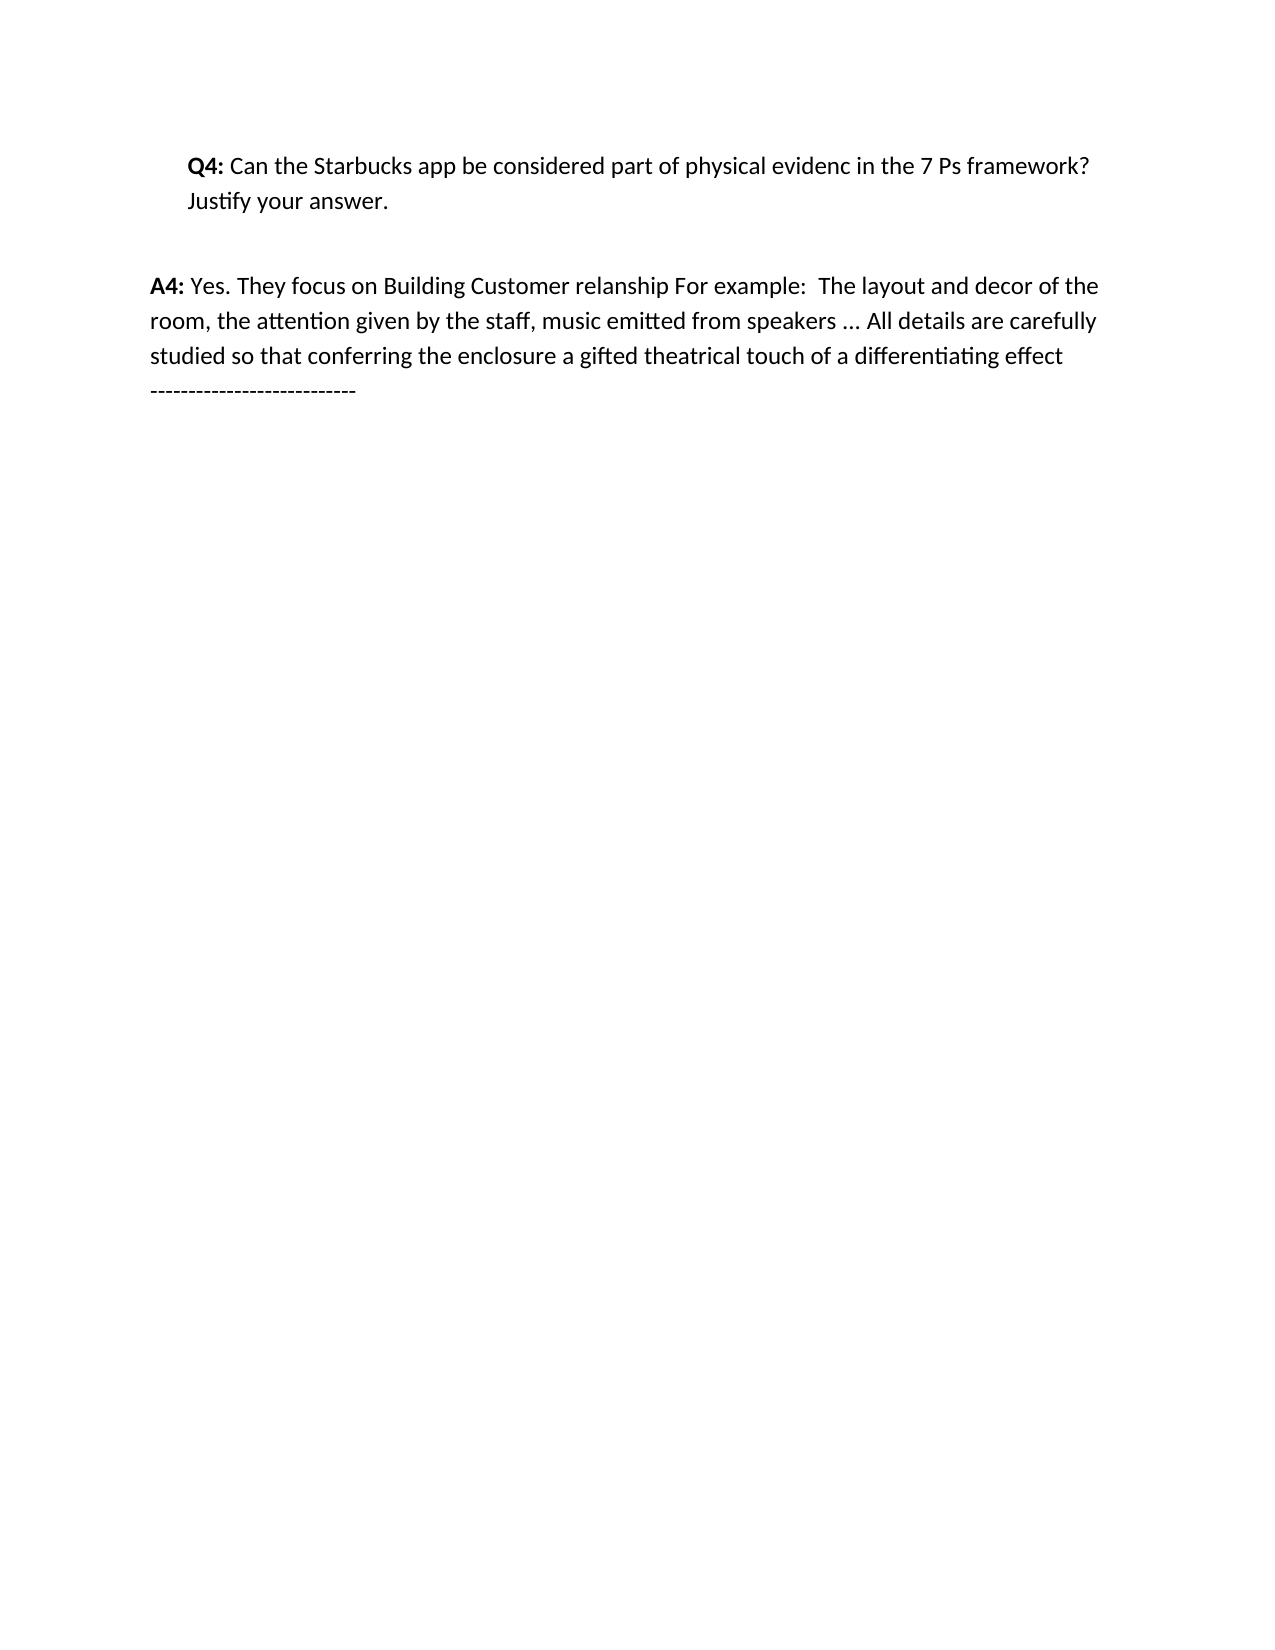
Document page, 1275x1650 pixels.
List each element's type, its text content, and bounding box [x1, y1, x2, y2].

text Q4: Can the Starbucks app be considered part of physical evidenc in the 7 Ps framework? Justify your answer. [187, 150, 1125, 216]
text A4: Yes. They focus on Building Customer relanship For example: The layout and decor of the room, the attention given by the staff, music emitted from speakers ... All details are carefully studied so that conferring the enclosure a gifted theatrical touch of a differentiating effect --------------------------- [150, 270, 1125, 406]
